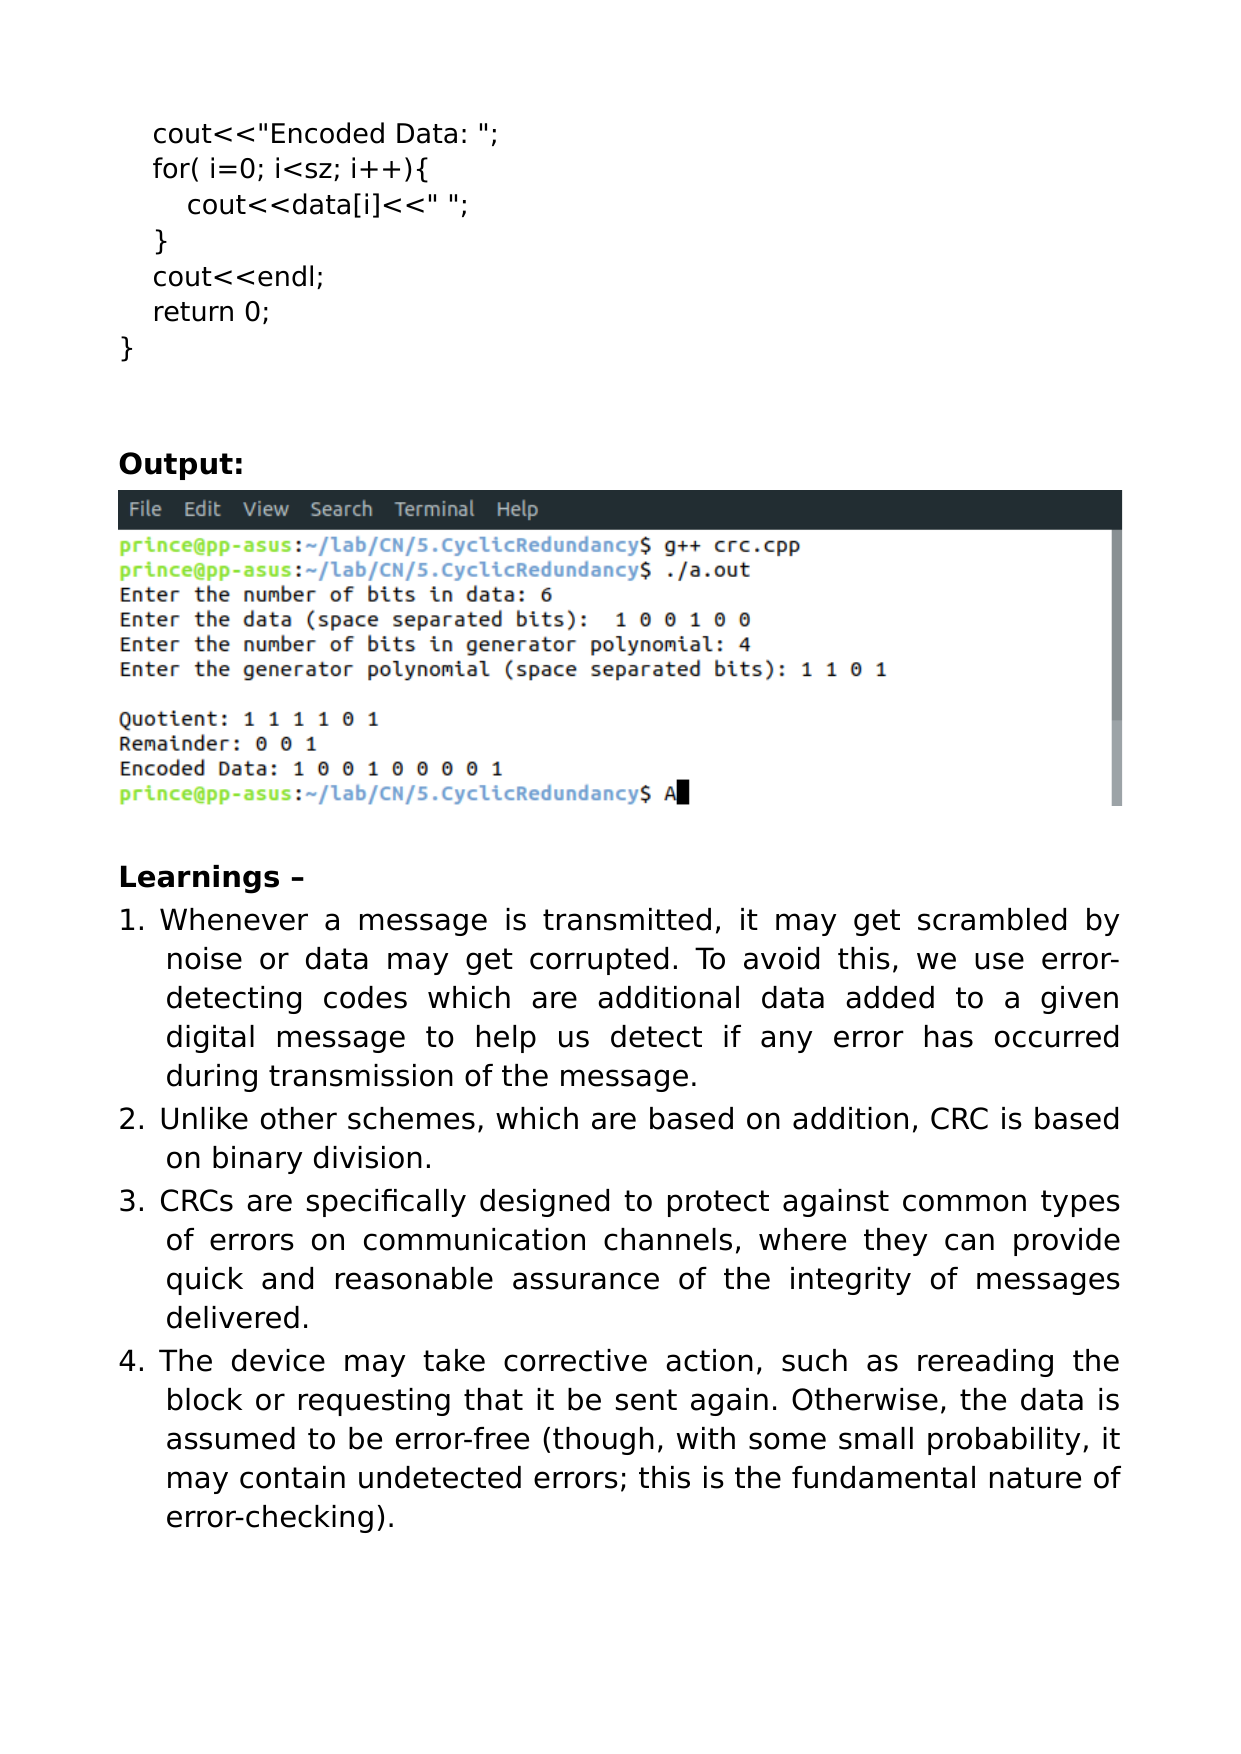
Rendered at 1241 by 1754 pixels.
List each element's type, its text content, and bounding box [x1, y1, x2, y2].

text Learnings – [118, 860, 1122, 894]
list The device may take corrective action, such as rereading the block or requesting that it be sent again. Otherwise, the data is assumed to be error-free (though, with some small probability, it may contain undetected errors; this is the fundamental nature of error-checking). [118, 1344, 1122, 1534]
list Unlike other schemes, which are based on addition, CRC is based on binary division. [118, 1102, 1122, 1175]
text } [118, 332, 1122, 364]
text } [118, 225, 1122, 257]
text for( i=0; i<sz; i++){ [118, 154, 1122, 185]
text cout<<data[i]<<" "; [118, 189, 1122, 221]
list Whenever a message is transmitted, it may get scrambled by noise or data may get corrupted. To avoid this, we use error-detecting codes which are additional data added to a given digital message to help us detect if any error has occurred during transmission of the message. [118, 903, 1122, 1093]
text return 0; [118, 297, 1122, 328]
text cout<<"Encoded Data: "; [118, 118, 1122, 150]
text cout<<endl; [118, 261, 1122, 293]
text Output: [118, 447, 1122, 481]
picture [118, 490, 1123, 806]
list CRCs are specifically designed to protect against common types of errors on communication channels, where they can provide quick and reasonable assurance of the integrity of messages delivered. [118, 1184, 1122, 1335]
